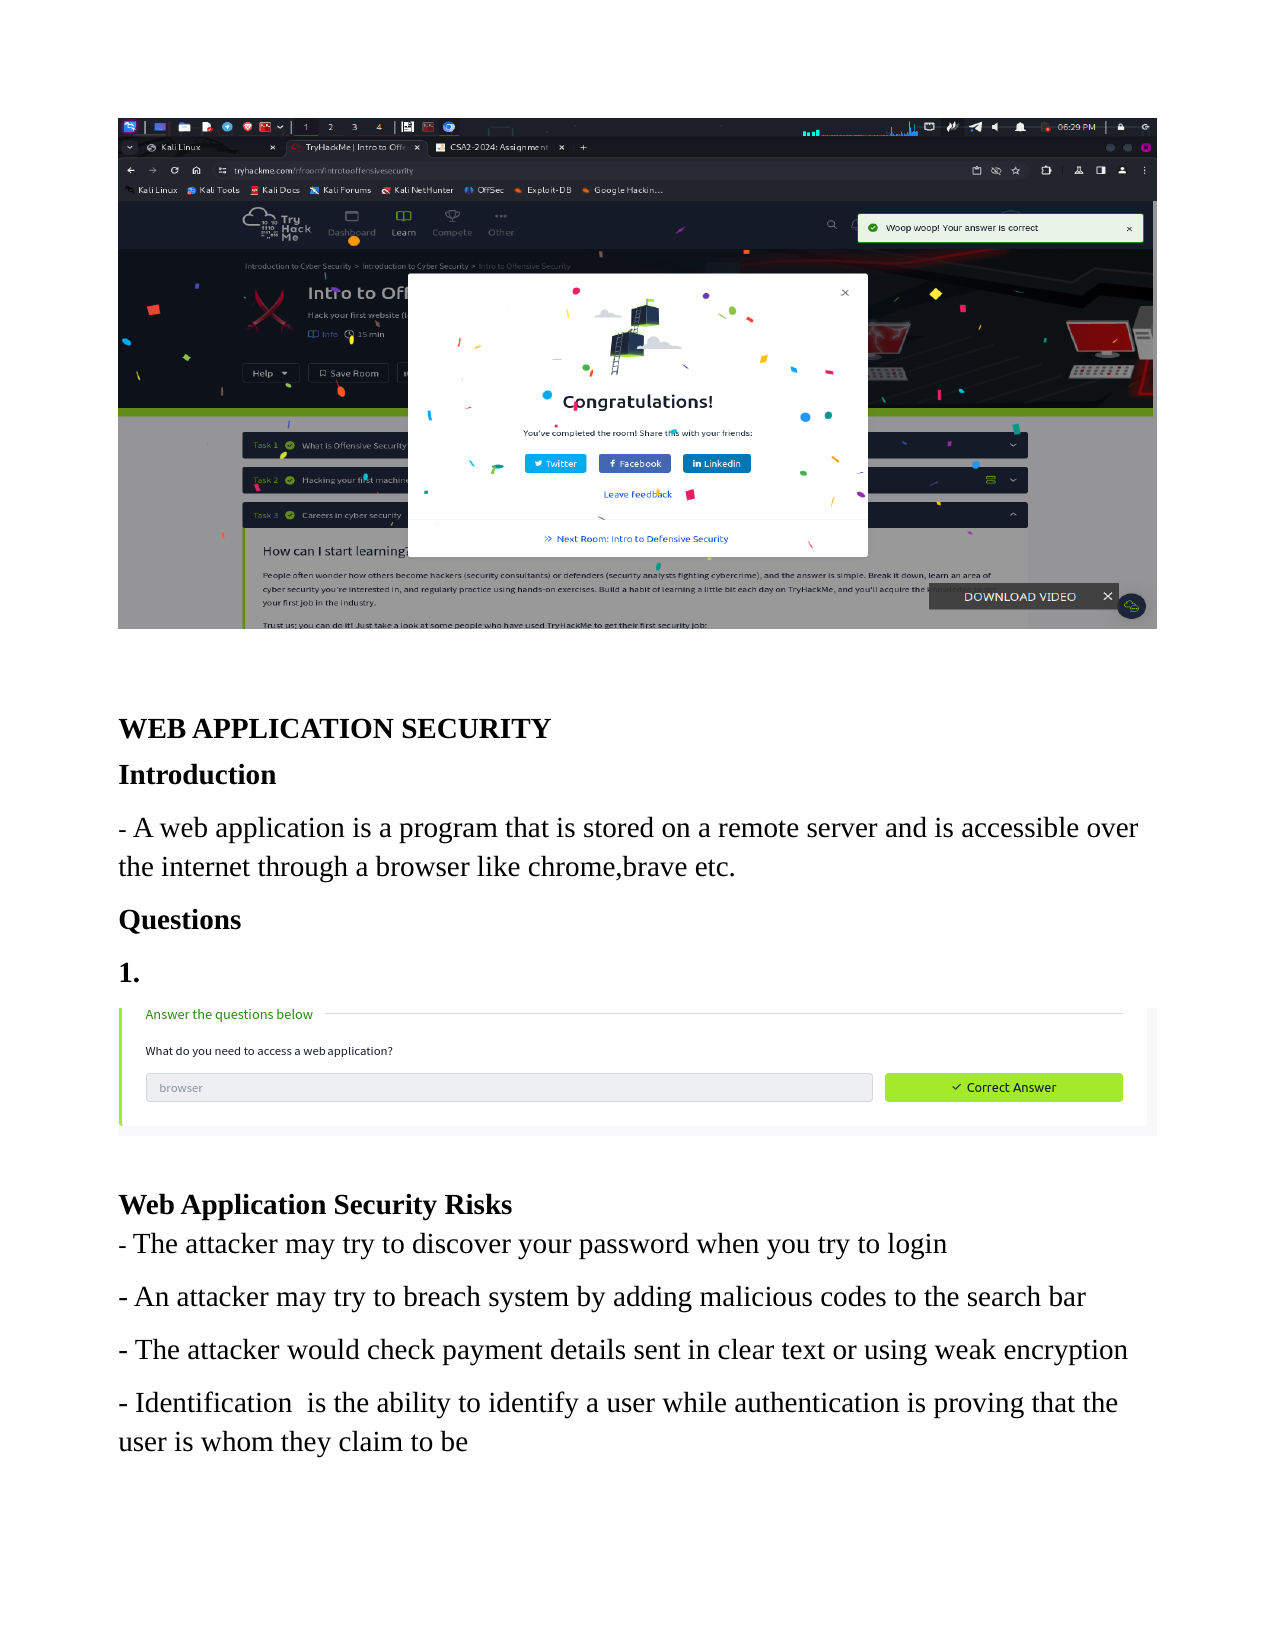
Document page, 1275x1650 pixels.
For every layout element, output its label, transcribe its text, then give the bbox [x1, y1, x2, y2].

text 1. [118, 955, 1157, 989]
text - The attacker would check payment details sent in clear text or using weak encryption [118, 1332, 1157, 1366]
text - A web application is a program that is stored on a remote server and is accessible over the internet through a browser like chrome,brave etc. [118, 810, 1157, 882]
picture [118, 118, 1157, 629]
subtitle WEB APPLICATION SECURITY [118, 711, 1157, 745]
text Introduction [118, 757, 1157, 791]
text Questions [118, 902, 1157, 936]
text - An attacker may try to breach system by adding malicious codes to the search bar [118, 1279, 1157, 1313]
picture [118, 1008, 1157, 1136]
text - Identification is the ability to identify a user while authentication is proving that the user is whom they claim to be [118, 1385, 1157, 1457]
text Web Application Security Risks - The attacker may try to discover your password when you try to login [118, 1187, 1157, 1259]
